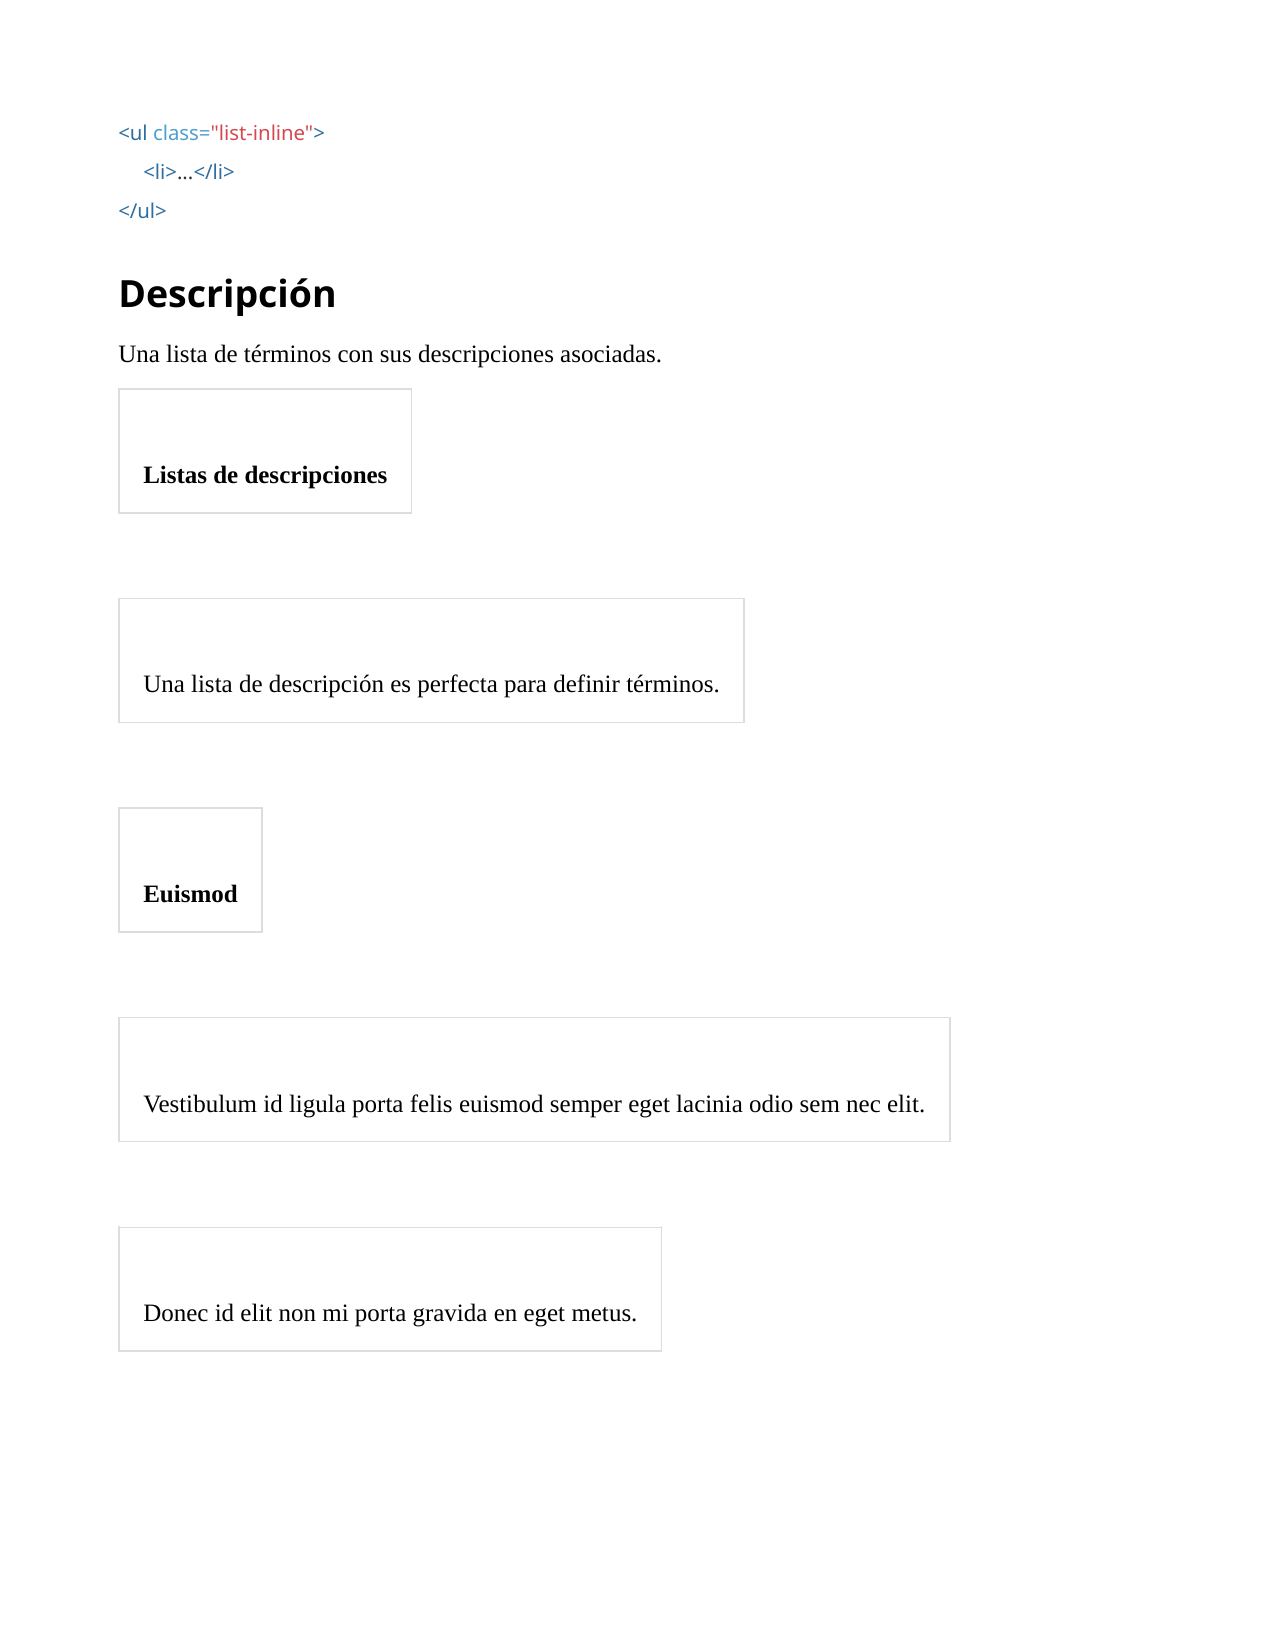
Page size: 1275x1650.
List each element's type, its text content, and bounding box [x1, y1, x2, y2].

list [662, 1226, 1157, 1352]
list Una lista de descripción es perfecta para definir términos. [120, 599, 743, 722]
subtitle Euismod [120, 809, 261, 931]
subtitle [412, 388, 1157, 514]
subtitle [263, 807, 1157, 933]
text <ul class="list-inline"> [118, 118, 1157, 146]
subtitle Descripción [118, 268, 1157, 319]
list [951, 1017, 1157, 1142]
list [745, 598, 1157, 723]
text <li>...</li> [118, 157, 1157, 185]
list Vestibulum id ligula porta felis euismod semper eget lacinia odio sem nec elit. [120, 1018, 949, 1141]
list Donec id elit non mi porta gravida en eget metus. [120, 1228, 661, 1350]
subtitle Listas de descripciones [120, 390, 411, 512]
text Una lista de términos con sus descripciones asociadas. [118, 339, 1157, 368]
text </ul> [118, 197, 1157, 225]
